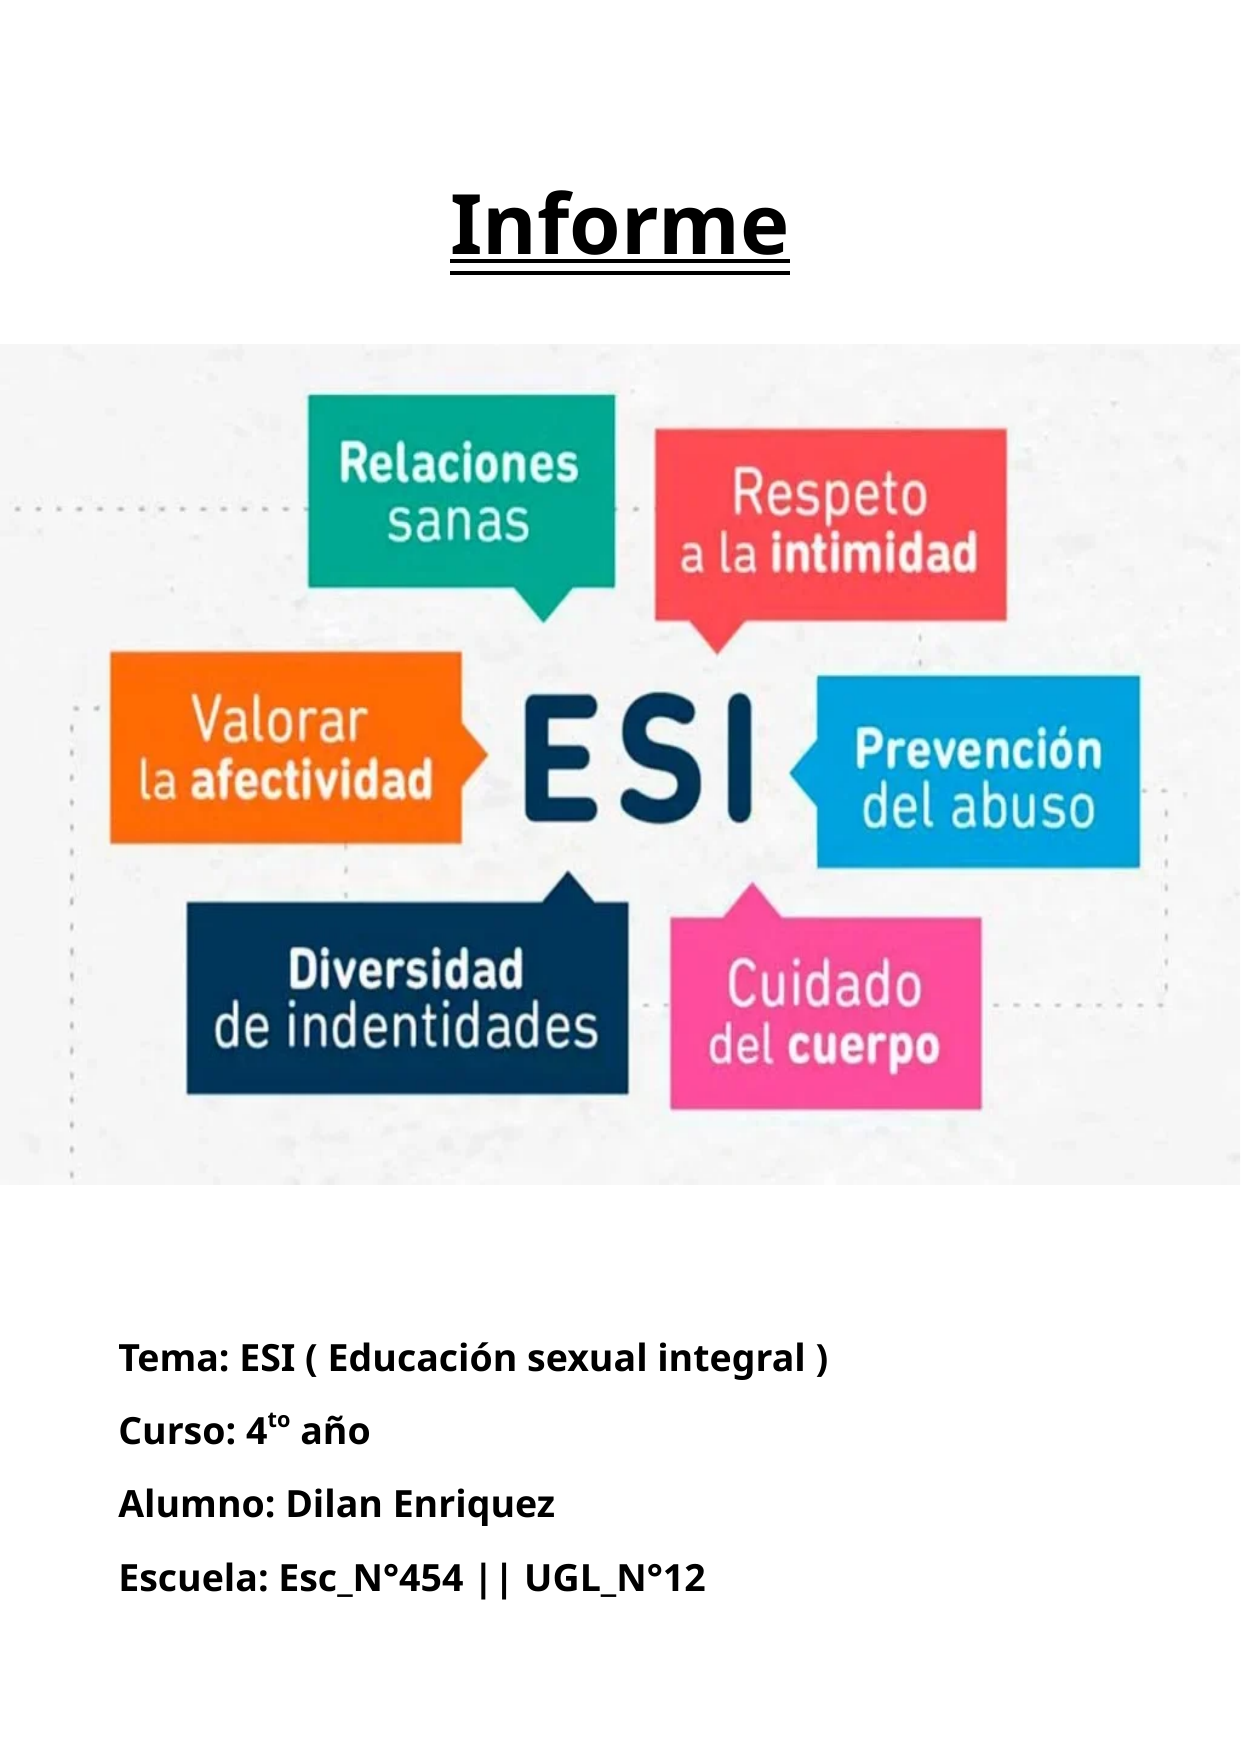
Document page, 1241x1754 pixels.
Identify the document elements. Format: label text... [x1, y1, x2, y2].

text Curso: 4to año [118, 1404, 1122, 1456]
picture [0, 344, 1241, 1185]
text Informe [118, 166, 1122, 279]
text Escuela: Esc_N°454 || UGL_N°12 [118, 1551, 1122, 1602]
text Alumno: Dilan Enriquez [118, 1478, 1122, 1529]
text Tema: ESI ( Educación sexual integral ) [118, 1331, 1122, 1382]
